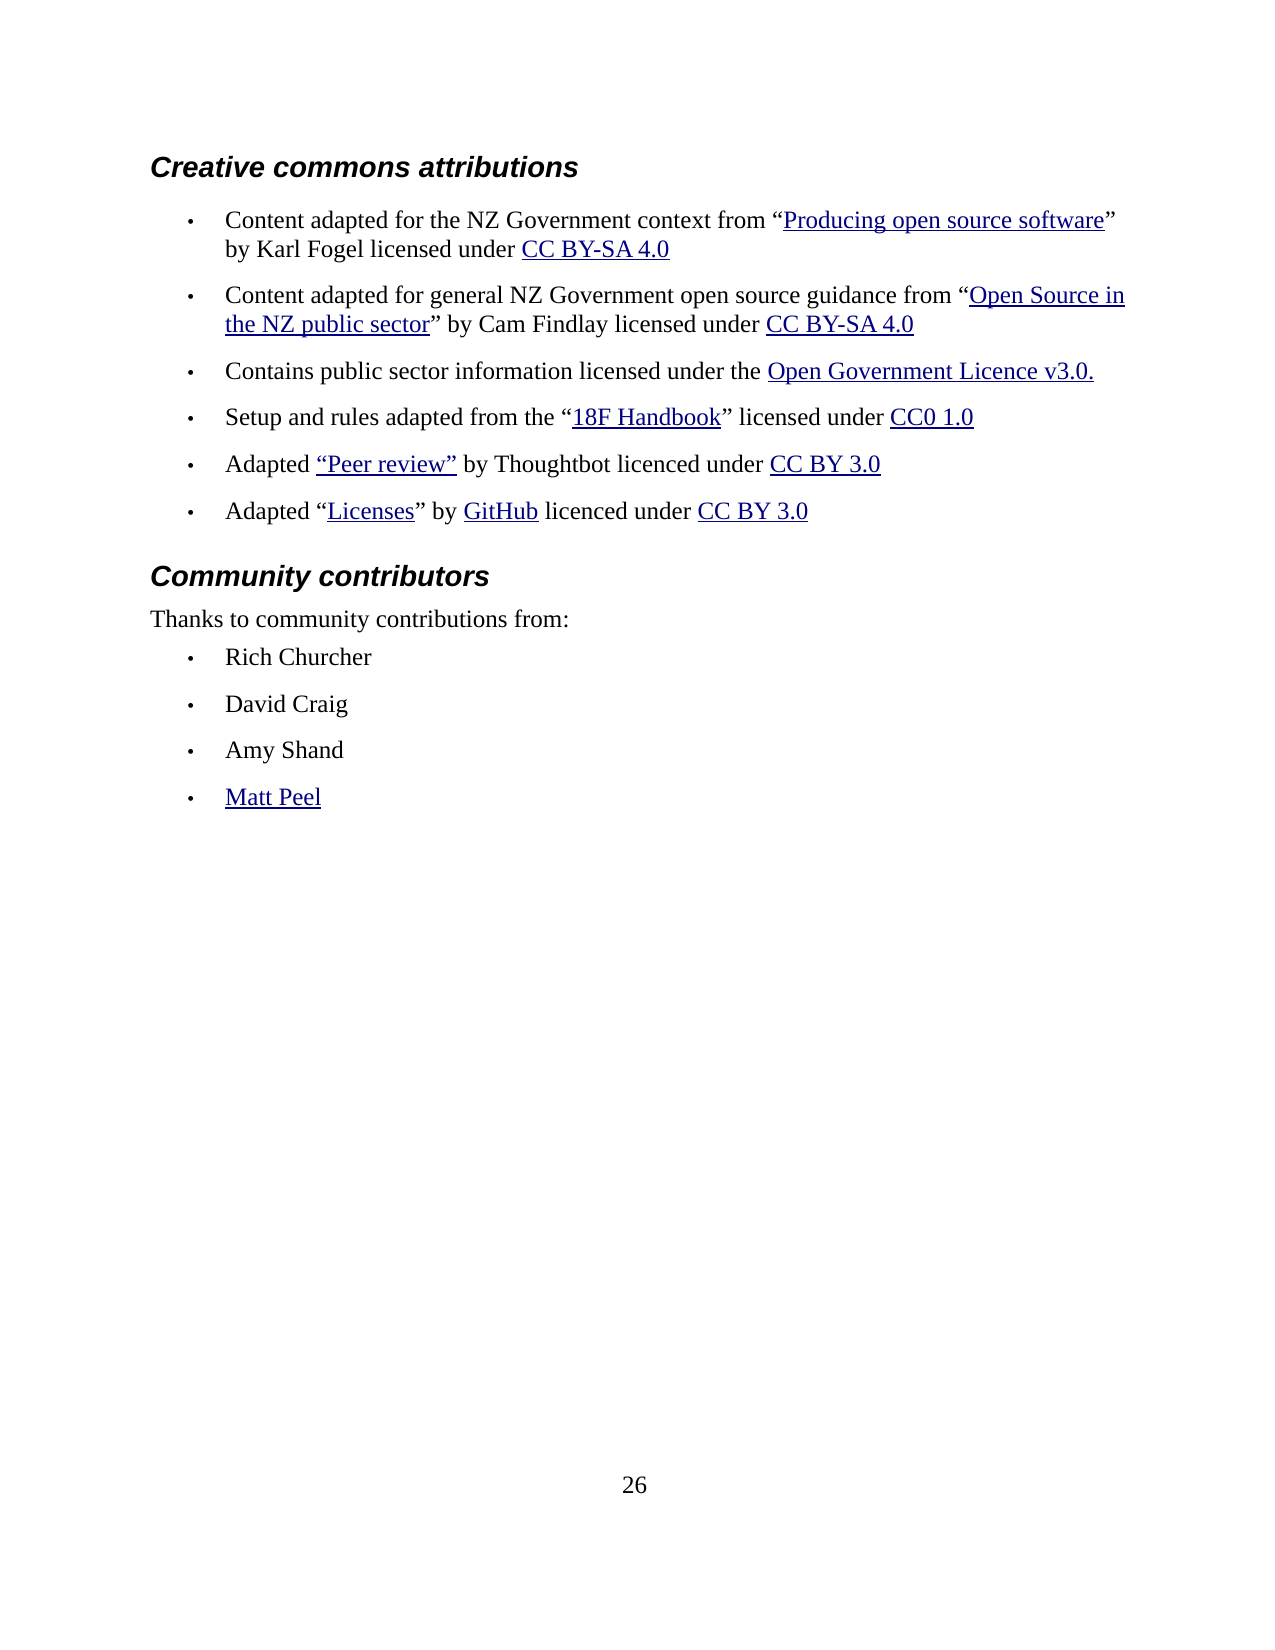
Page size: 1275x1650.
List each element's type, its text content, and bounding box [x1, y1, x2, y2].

list Adapted “Licenses” by GitHub licenced under CC BY 3.0 [187, 496, 1125, 524]
list Rich Churcher [187, 642, 1125, 671]
list Contains public sector information licensed under the Open Government Licence v3.0. [187, 356, 1125, 384]
list Content adapted for the NZ Government context from “Producing open source software” by Karl Fogel licensed under CC BY-SA 4.0 [187, 205, 1125, 262]
list Setup and rules adapted from the “18F Handbook” licensed under CC0 1.0 [187, 402, 1125, 431]
subtitle Creative commons attributions [150, 150, 1125, 183]
list Content adapted for general NZ Government open source guidance from “Open Source in the NZ public sector” by Cam Findlay licensed under CC BY-SA 4.0 [187, 280, 1125, 338]
list Matt Peel [187, 782, 1125, 811]
text Thanks to community contributions from: [150, 604, 1125, 633]
list Adapted “Peer review” by Thoughtbot licenced under CC BY 3.0 [187, 449, 1125, 478]
list David Craig [187, 689, 1125, 718]
subtitle Community contributors [150, 558, 1125, 592]
list Amy Shand [187, 736, 1125, 764]
